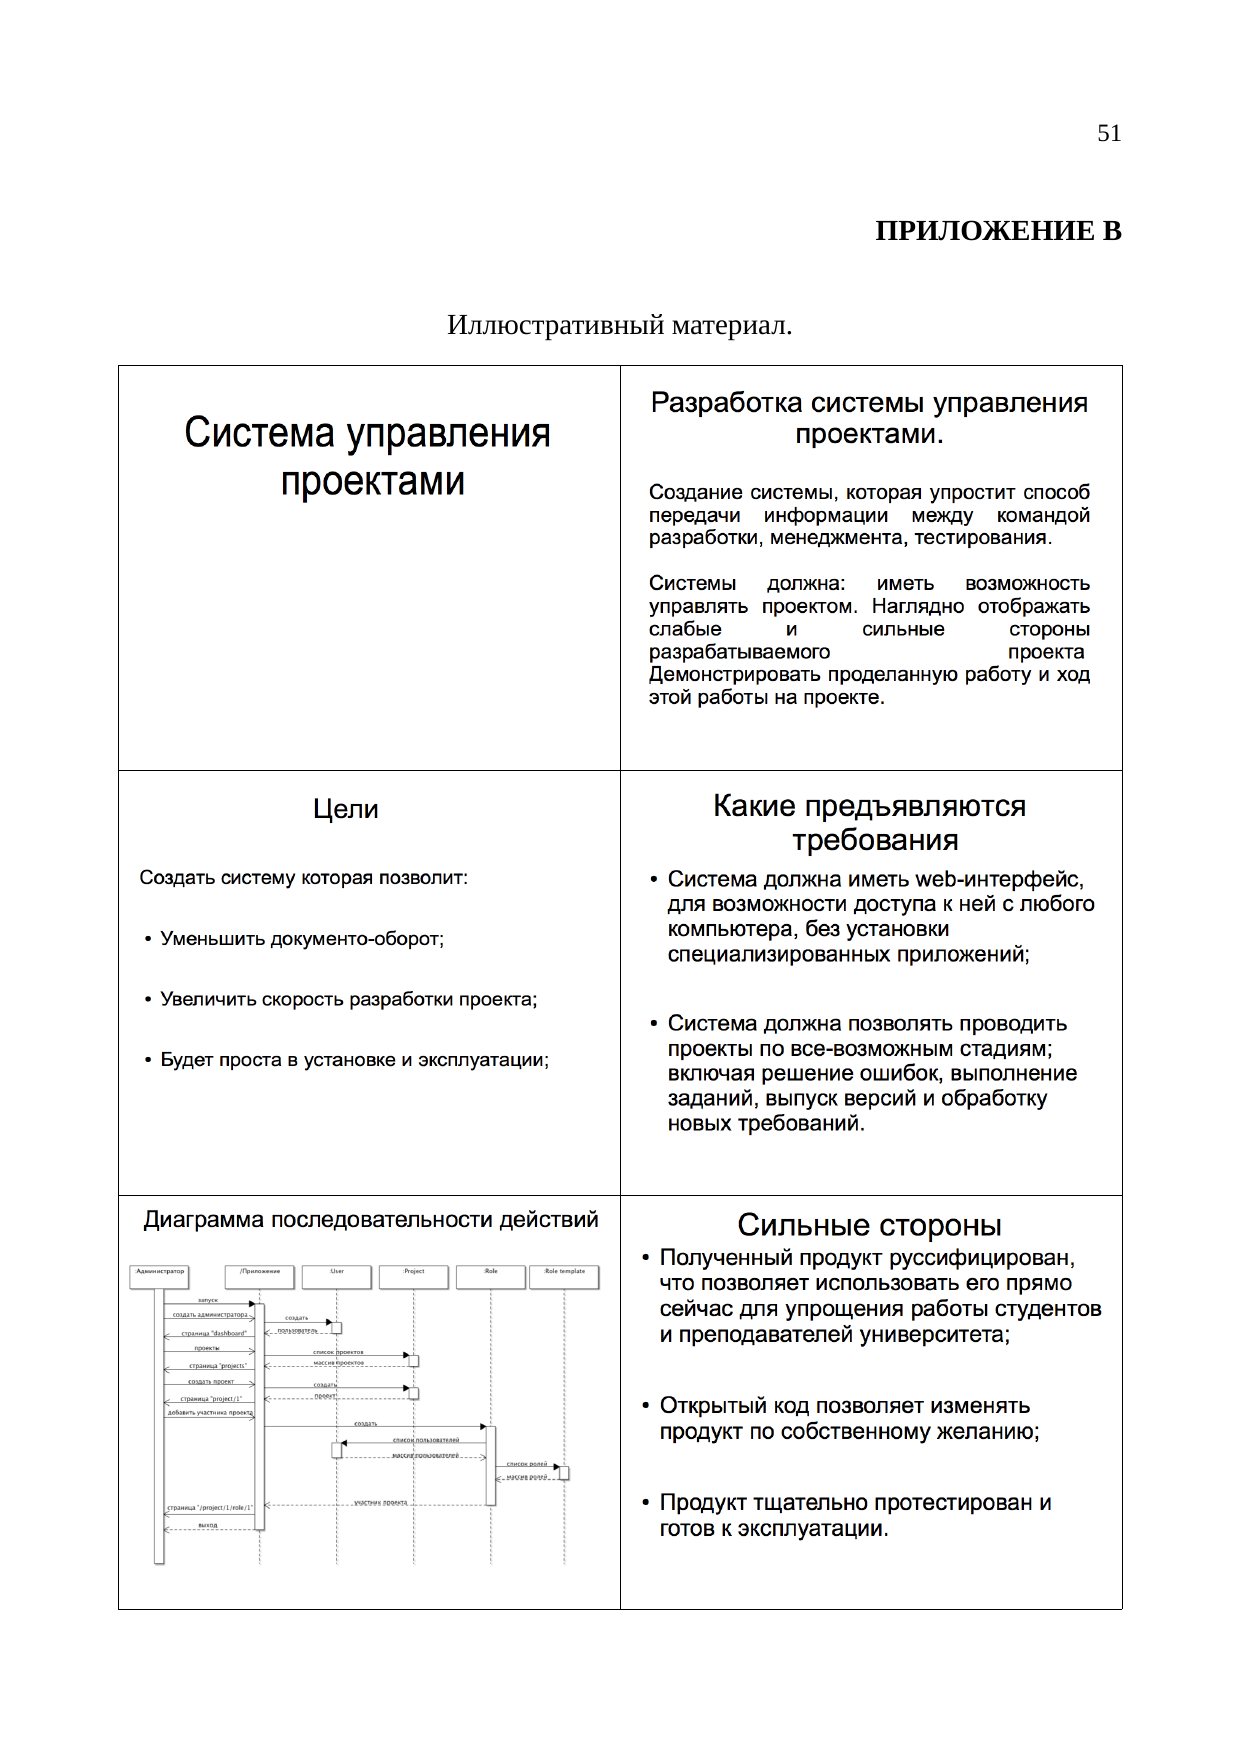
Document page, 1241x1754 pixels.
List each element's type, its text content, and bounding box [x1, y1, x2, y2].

table_cell [119, 1196, 620, 1609]
subtitle ПРИЛОЖЕНИЕ В [118, 213, 1122, 247]
picture [123, 1201, 615, 1570]
picture [625, 776, 1117, 1156]
picture [123, 778, 576, 1102]
picture [625, 1201, 1117, 1563]
table_cell [621, 1196, 1122, 1609]
picture [130, 372, 606, 731]
subtitle Иллюстративный материал. [118, 307, 1122, 341]
table_cell [621, 771, 1122, 1195]
table_header [119, 366, 620, 770]
picture [637, 376, 1107, 716]
table_cell [119, 771, 620, 1195]
table_header [621, 366, 1122, 770]
